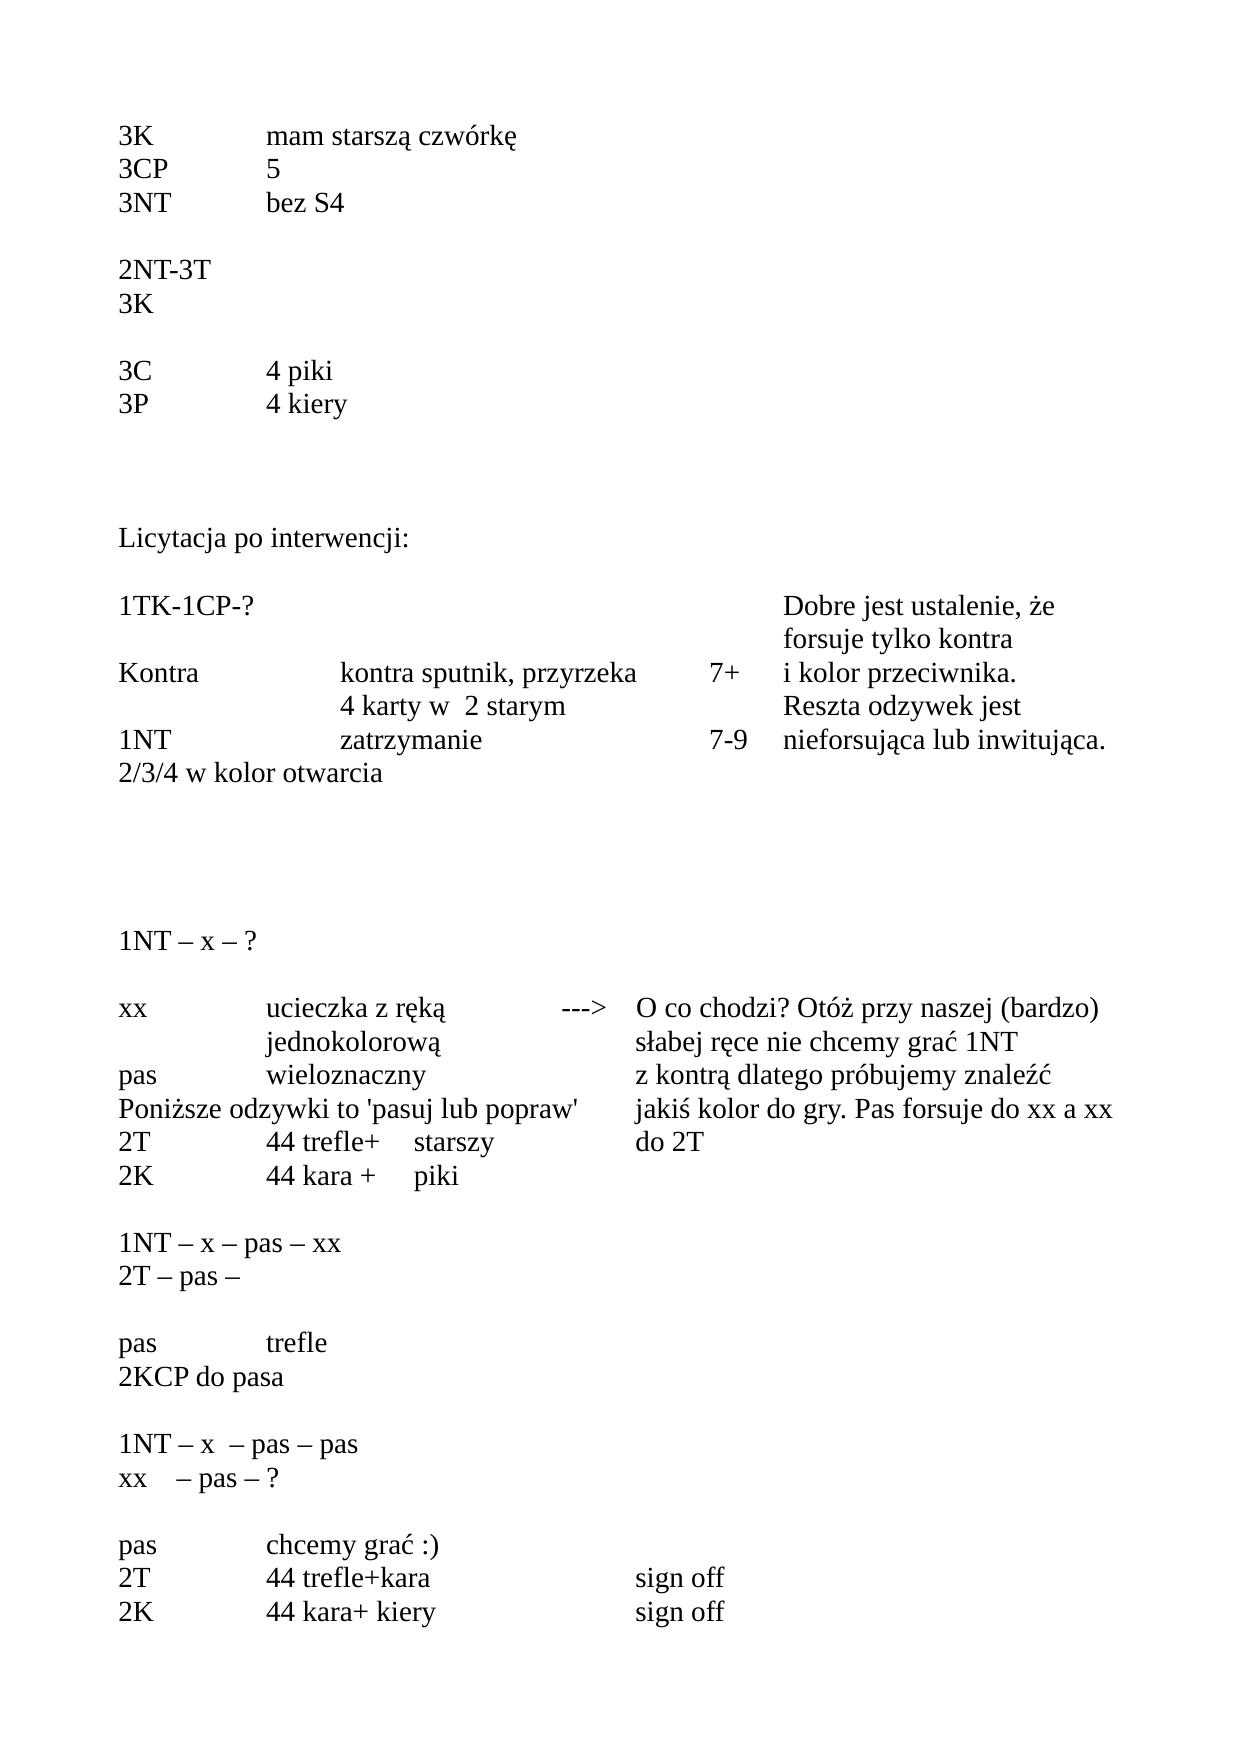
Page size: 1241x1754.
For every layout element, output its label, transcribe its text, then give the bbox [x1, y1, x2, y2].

text Kontra kontra sputnik, przyrzeka 7+ i kolor przeciwnika. [118, 655, 1122, 688]
text 3CP 5 [118, 152, 1122, 185]
text 3K mam starszą czwórkę [118, 118, 1122, 152]
text 1NT – x – pas – pas [118, 1426, 1122, 1460]
text Poniższe odzywki to 'pasuj lub popraw' jakiś kolor do gry. Pas forsuje do xx a xx [118, 1091, 1122, 1124]
text forsuje tylko kontra [118, 621, 1122, 655]
text 1NT – x – pas – xx [118, 1225, 1122, 1258]
text 1TK-1CP-? Dobre jest ustalenie, że [118, 588, 1122, 621]
text 3C 4 piki [118, 353, 1122, 386]
text pas wieloznaczny z kontrą dlatego próbujemy znaleźć [118, 1057, 1122, 1091]
text 2KCP do pasa [118, 1359, 1122, 1393]
text jednokolorową słabej ręce nie chcemy grać 1NT [118, 1024, 1122, 1057]
text 2K 44 kara + piki [118, 1158, 1122, 1191]
text xx – pas – ? [118, 1460, 1122, 1493]
text 1NT – x – ? [118, 923, 1122, 957]
text 3P 4 kiery [118, 386, 1122, 420]
text 2NT-3T [118, 252, 1122, 286]
text xx ucieczka z ręką ---> O co chodzi? Otóż przy naszej (bardzo) [118, 990, 1122, 1024]
text 3NT bez S4 [118, 185, 1122, 219]
text 3K [118, 286, 1122, 319]
text 2T – pas – [118, 1258, 1122, 1292]
text Licytacja po interwencji: [118, 521, 1122, 554]
text 2T 44 trefle+kara sign off [118, 1560, 1122, 1594]
text 1NT zatrzymanie 7-9 nieforsująca lub inwitująca. [118, 722, 1122, 755]
text 4 karty w 2 starym Reszta odzywek jest [118, 688, 1122, 722]
text pas chcemy grać :) [118, 1527, 1122, 1560]
text 2T 44 trefle+ starszy do 2T [118, 1124, 1122, 1158]
text 2/3/4 w kolor otwarcia [118, 755, 1122, 789]
text 2K 44 kara+ kiery sign off [118, 1594, 1122, 1627]
text pas trefle [118, 1326, 1122, 1359]
